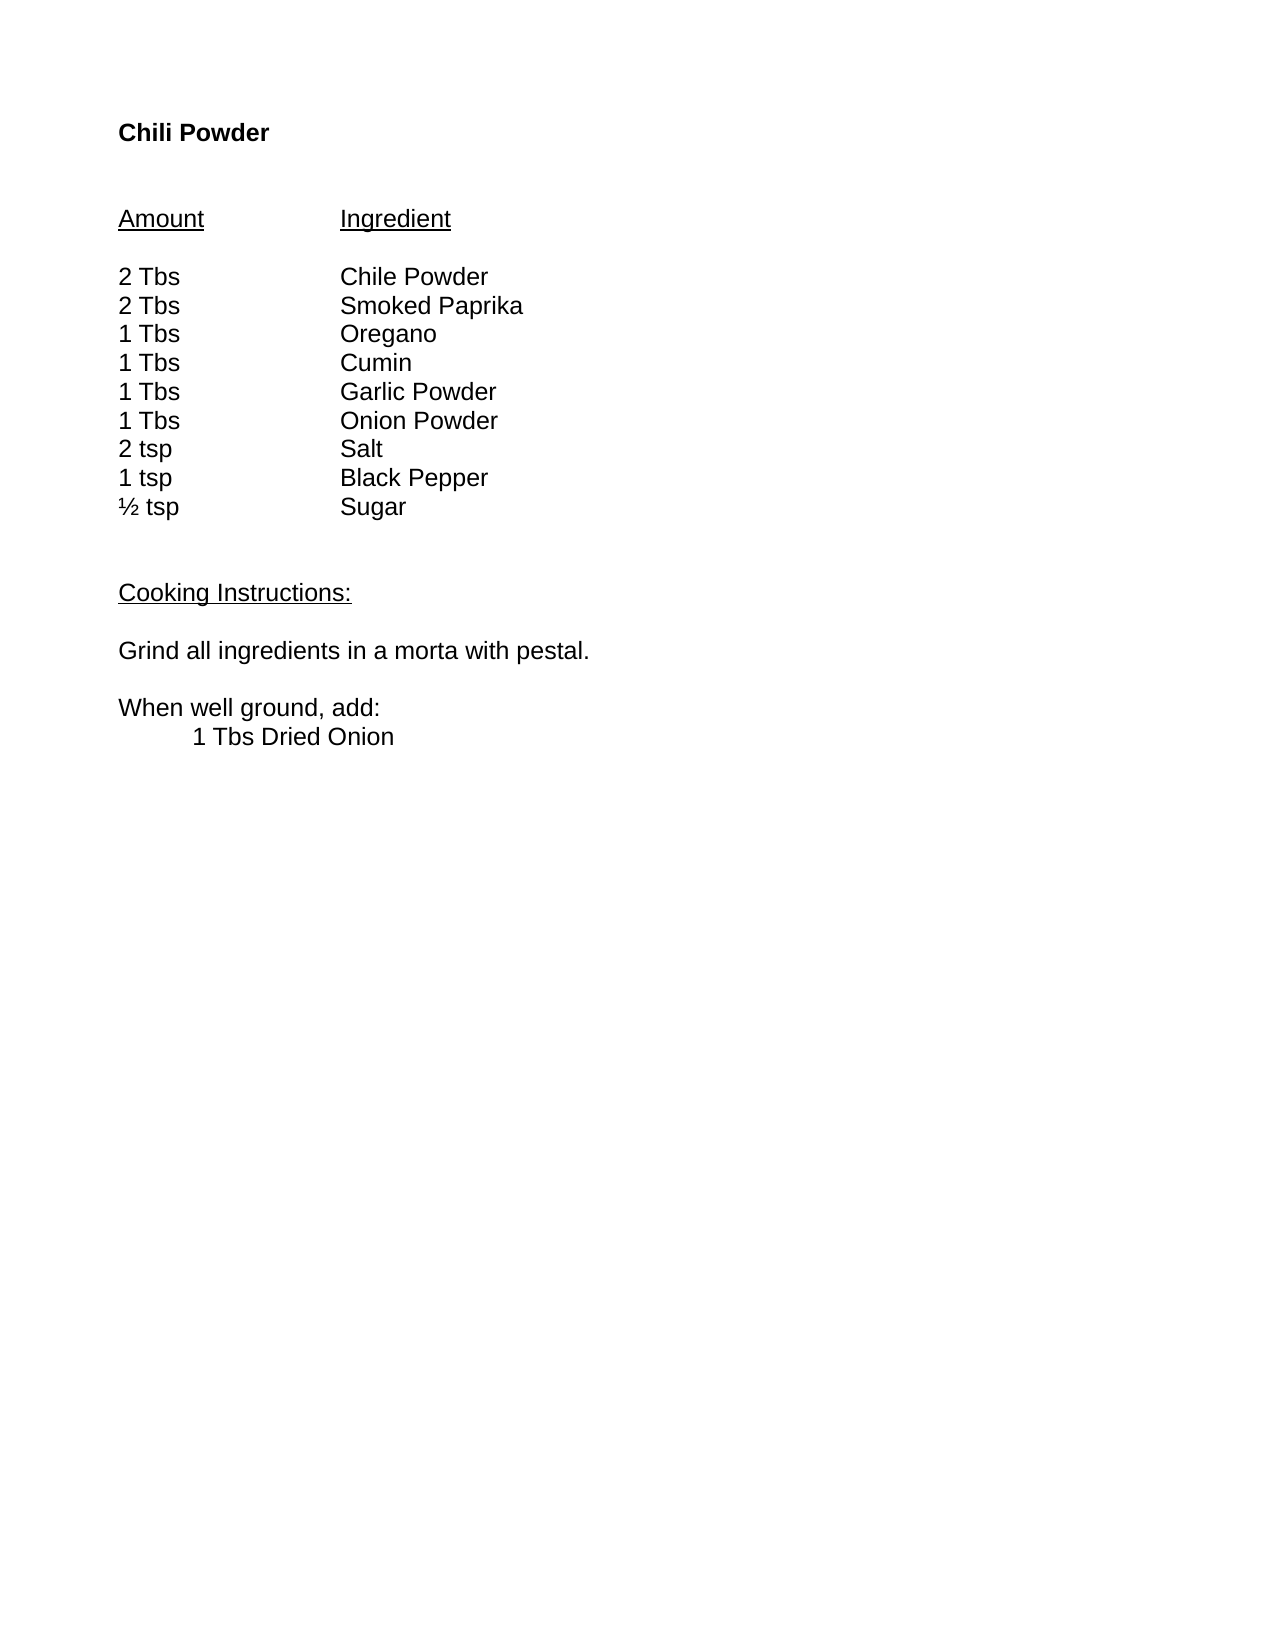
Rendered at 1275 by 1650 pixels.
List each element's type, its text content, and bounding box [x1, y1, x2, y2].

text 1 Tbs Garlic Powder [118, 377, 1157, 406]
text Amount Ingredient [118, 204, 1157, 233]
text 1 Tbs Cumin [118, 348, 1157, 377]
text ½ tsp Sugar [118, 492, 1157, 521]
text Chili Powder [118, 118, 1157, 147]
text 2 tsp Salt [118, 434, 1157, 463]
text Cooking Instructions: [118, 578, 1157, 607]
text 2 Tbs Chile Powder [118, 262, 1157, 291]
text 1 tsp Black Pepper [118, 463, 1157, 492]
text Grind all ingredients in a morta with pestal. [118, 636, 1157, 664]
text 1 Tbs Oregano [118, 319, 1157, 348]
text 2 Tbs Smoked Paprika [118, 291, 1157, 319]
text When well ground, add: [118, 693, 1157, 722]
text 1 Tbs Dried Onion [118, 722, 1157, 751]
text 1 Tbs Onion Powder [118, 406, 1157, 434]
